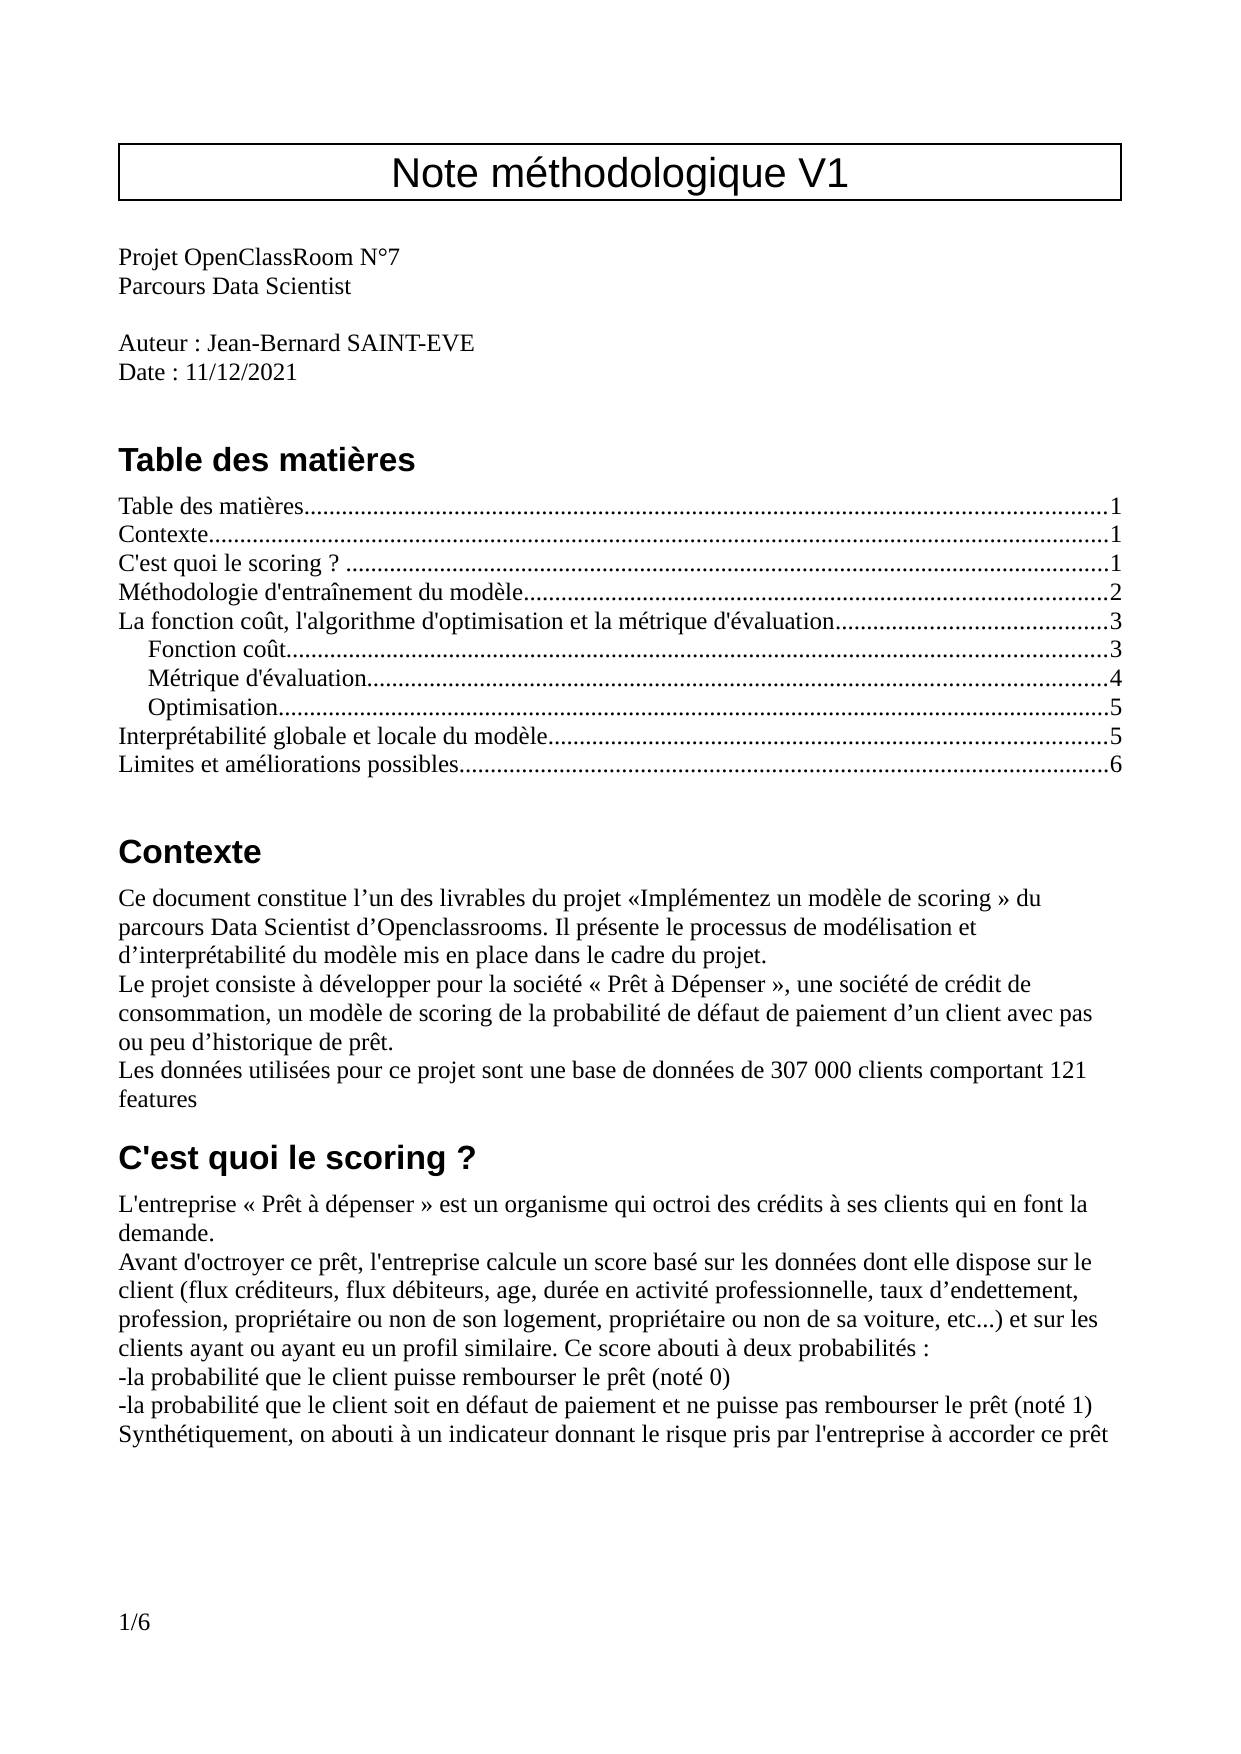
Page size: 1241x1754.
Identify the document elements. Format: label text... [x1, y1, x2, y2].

text Date : 11/12/2021 [118, 357, 1122, 386]
subtitle Note méthodologique V1 [120, 145, 1120, 199]
text Table des matières 1 [118, 491, 1122, 519]
text -la probabilité que le client puisse rembourser le prêt (noté 0) [118, 1362, 1122, 1391]
text Synthétiquement, on abouti à un indicateur donnant le risque pris par l'entreprise à accorder ce prêt [118, 1419, 1122, 1448]
text Auteur : Jean-Bernard SAINT-EVE [118, 328, 1122, 357]
text Interprétabilité globale et locale du modèle 5 [118, 721, 1122, 749]
subtitle Contexte [118, 832, 1122, 871]
text C'est quoi le scoring ? 1 [118, 548, 1122, 577]
subtitle Table des matières [118, 440, 1122, 478]
text Les données utilisées pour ce projet sont une base de données de 307 000 clients comportant 121 features [118, 1056, 1122, 1113]
text Le projet consiste à développer pour la société « Prêt à Dépenser », une société de crédit de consommation, un modèle de scoring de la probabilité de défaut de paiement d’un client avec pas ou peu d’historique de prêt. [118, 969, 1122, 1056]
text Méthodologie d'entraînement du modèle 2 [118, 577, 1122, 606]
subtitle C'est quoi le scoring ? [118, 1138, 1122, 1177]
text Fonction coût 3 [148, 634, 1122, 663]
text Avant d'octroyer ce prêt, l'entreprise calcule un score basé sur les données dont elle dispose sur le client (flux créditeurs, flux débiteurs, age, durée en activité professionnelle, taux d’endettement, profession, propriétaire ou non de son logement, propriétaire ou non de sa voiture, etc...) et sur les clients ayant ou ayant eu un profil similaire. Ce score abouti à deux probabilités : [118, 1247, 1122, 1362]
text Métrique d'évaluation 4 [148, 663, 1122, 692]
text Contexte 1 [118, 519, 1122, 548]
text Ce document constitue l’un des livrables du projet «Implémentez un modèle de scoring » du parcours Data Scientist d’Openclassrooms. Il présente le processus de modélisation et d’interprétabilité du modèle mis en place dans le cadre du projet. [118, 883, 1122, 969]
text -la probabilité que le client soit en défaut de paiement et ne puisse pas rembourser le prêt (noté 1) [118, 1391, 1122, 1419]
text La fonction coût, l'algorithme d'optimisation et la métrique d'évaluation 3 [118, 606, 1122, 634]
text L'entreprise « Prêt à dépenser » est un organisme qui octroi des crédits à ses clients qui en font la demande. [118, 1189, 1122, 1247]
text Projet OpenClassRoom N°7 [118, 242, 1122, 271]
text Optimisation 5 [148, 692, 1122, 721]
text Limites et améliorations possibles 6 [118, 749, 1122, 778]
text Parcours Data Scientist [118, 271, 1122, 300]
